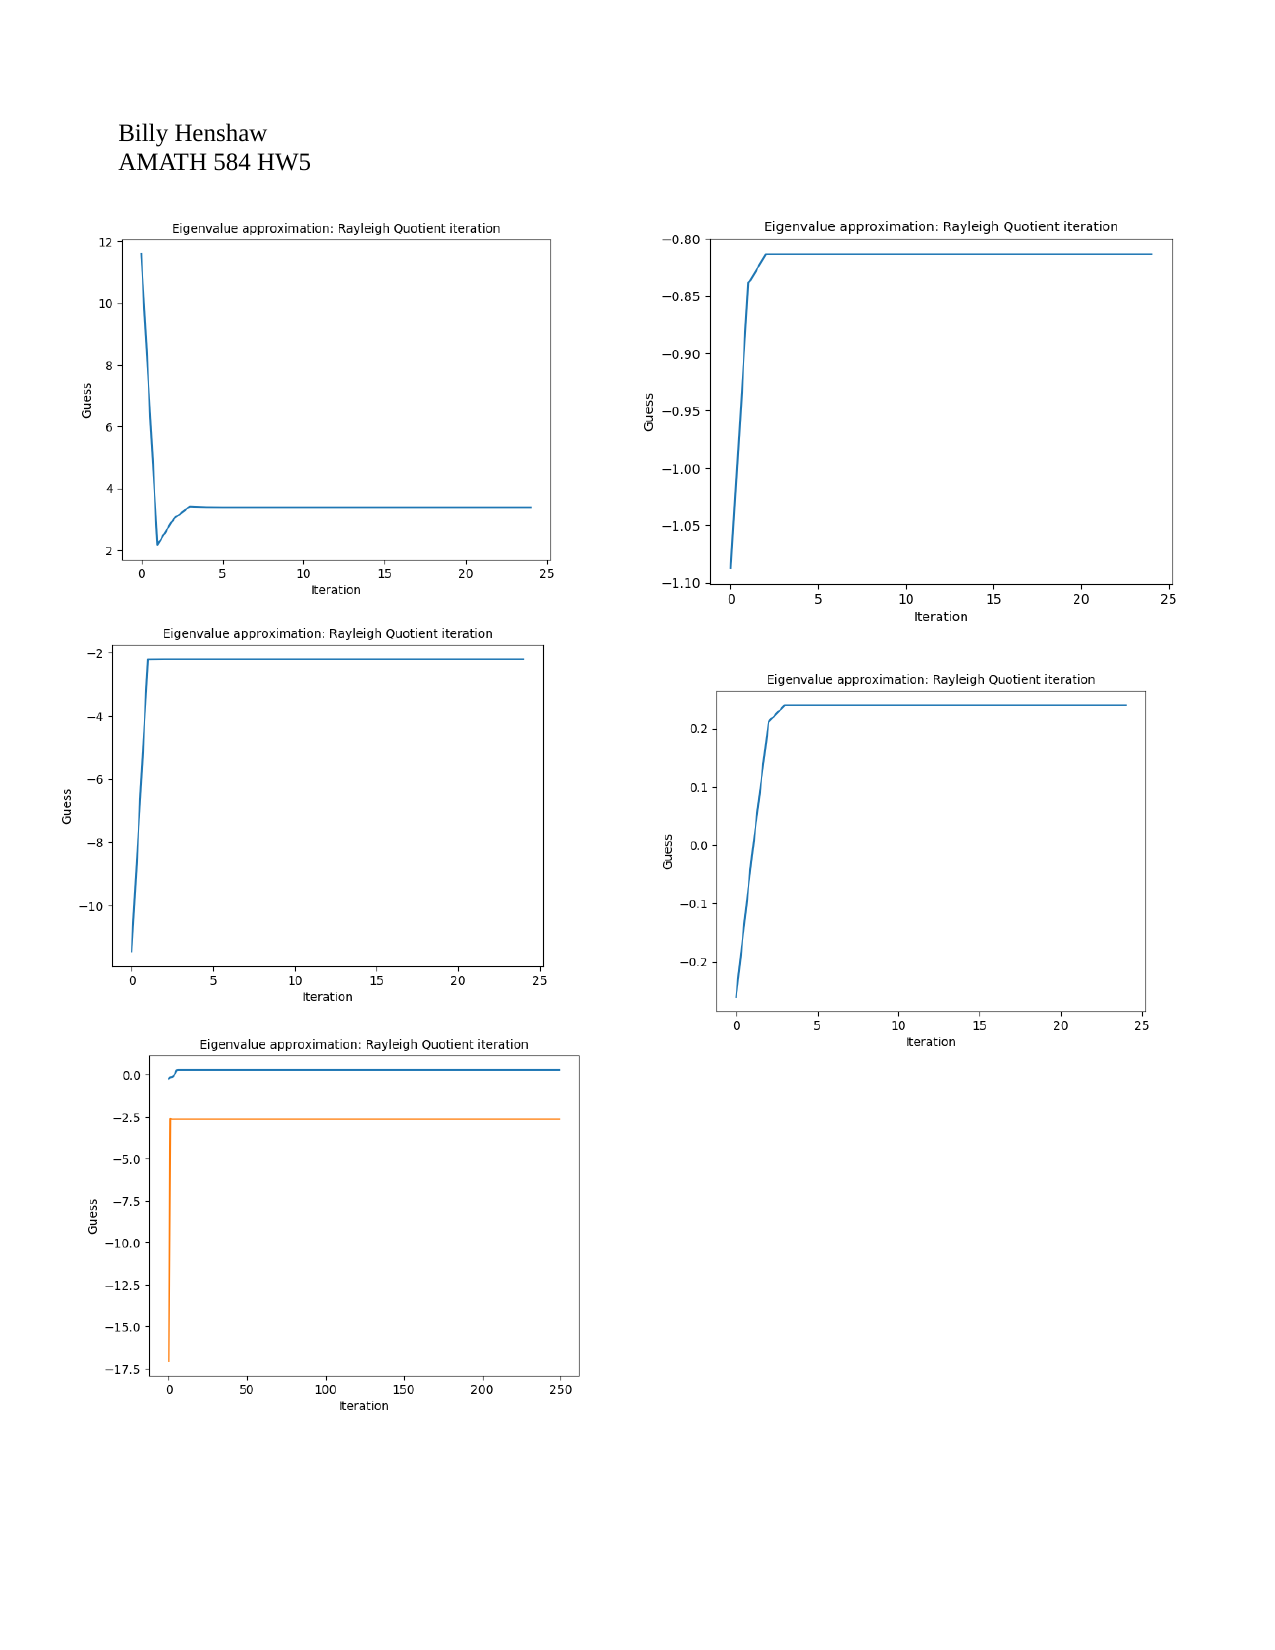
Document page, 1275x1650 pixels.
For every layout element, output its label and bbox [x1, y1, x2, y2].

picture [653, 665, 1158, 1057]
picture [52, 619, 555, 1012]
picture [78, 1030, 586, 1421]
picture [72, 214, 563, 605]
picture [633, 212, 1186, 633]
